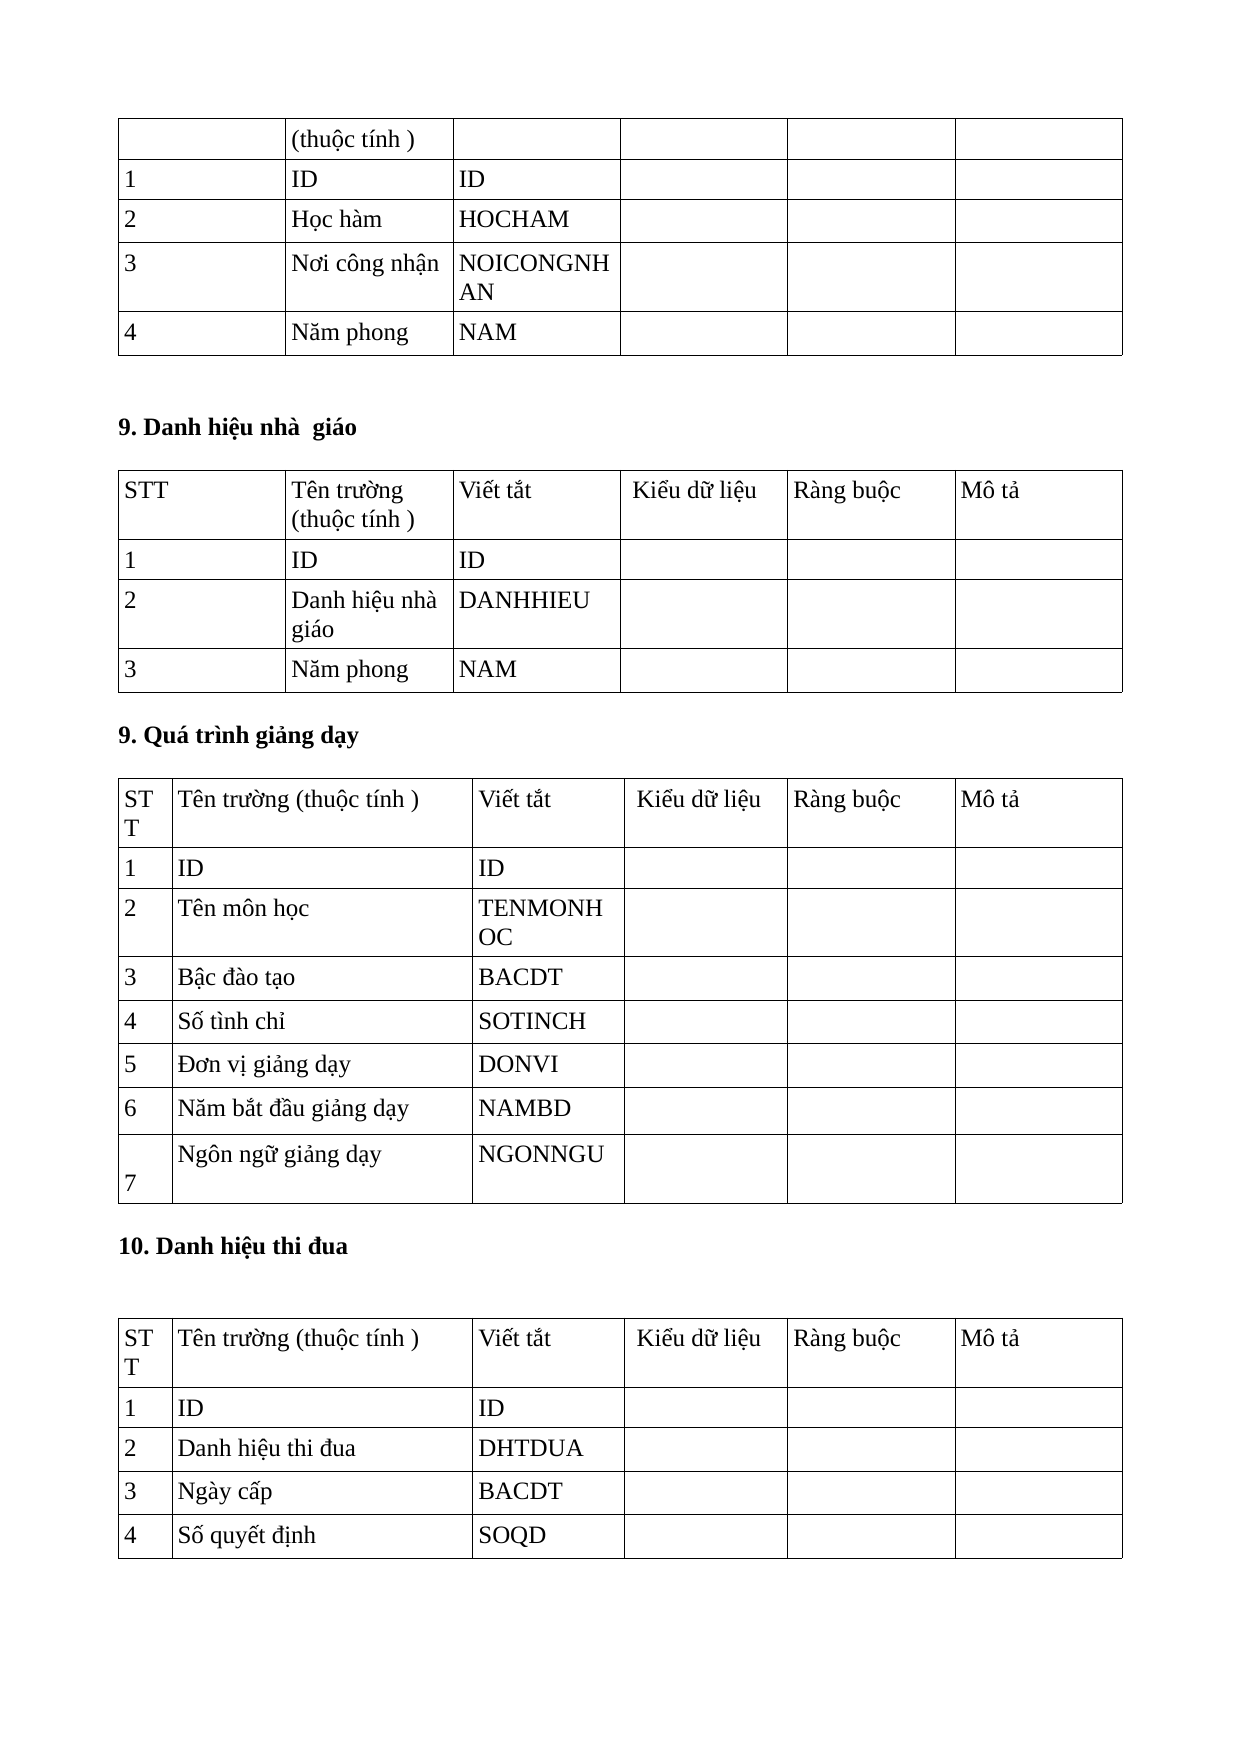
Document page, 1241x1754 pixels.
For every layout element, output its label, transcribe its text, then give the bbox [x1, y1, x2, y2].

table_cell [788, 540, 955, 579]
table_cell ID [473, 848, 624, 887]
table_cell [625, 1001, 787, 1043]
table_cell BACDT [473, 957, 624, 1000]
table_cell Học hàm [286, 200, 453, 242]
table_cell 1 [119, 1388, 172, 1427]
table_cell [956, 1428, 1122, 1471]
table_cell [788, 243, 955, 311]
table_cell [956, 580, 1122, 648]
table_cell [621, 580, 787, 648]
table_cell [956, 1044, 1122, 1087]
table_cell NAM [454, 649, 620, 692]
table_header [454, 119, 620, 158]
table_header Tên trường (thuộc tính ) [173, 779, 472, 847]
table_cell 6 [119, 1088, 172, 1133]
table_cell 2 [119, 1428, 172, 1471]
table_cell [621, 540, 787, 579]
table_cell [625, 848, 787, 887]
table_cell [621, 160, 787, 199]
table_cell ID [473, 1388, 624, 1427]
table_cell NGONNGU [473, 1135, 624, 1203]
table_cell Số tình chỉ [173, 1001, 472, 1043]
table_cell [788, 649, 955, 692]
table_cell [625, 1515, 787, 1557]
table_cell [956, 540, 1122, 579]
table_cell Danh hiệu nhà giáo [286, 580, 453, 648]
text 9. Quá trình giảng dạy [118, 721, 1122, 749]
table_cell [625, 889, 787, 956]
table_cell [788, 1515, 955, 1557]
table_header STT [119, 1319, 172, 1387]
table_cell 1 [119, 848, 172, 887]
table_cell [625, 1135, 787, 1203]
table_cell [625, 1388, 787, 1427]
table_cell NAM [454, 312, 620, 355]
table_cell [625, 1088, 787, 1133]
table_cell TENMONHOC [473, 889, 624, 956]
table_cell [625, 1472, 787, 1514]
table_cell Số quyết định [173, 1515, 472, 1557]
table_cell Nơi công nhận [286, 243, 453, 311]
table_header STT [119, 779, 172, 847]
table_cell 2 [119, 889, 172, 956]
table_header (thuộc tính ) [286, 119, 453, 158]
table_cell 2 [119, 200, 285, 242]
table_header [119, 119, 285, 158]
table_cell DONVI [473, 1044, 624, 1087]
table_cell [956, 1472, 1122, 1514]
table_cell [621, 243, 787, 311]
table_cell [788, 580, 955, 648]
table_header Viết tắt [454, 471, 620, 539]
table_cell [956, 889, 1122, 956]
table_cell NAMBD [473, 1088, 624, 1133]
table_cell 2 [119, 580, 285, 648]
table_cell [621, 312, 787, 355]
table_cell [956, 200, 1122, 242]
table_header Ràng buộc [788, 779, 955, 847]
table_cell [788, 1472, 955, 1514]
table_cell HOCHAM [454, 200, 620, 242]
table_cell [956, 1001, 1122, 1043]
table_header Tên trường (thuộc tính ) [286, 471, 453, 539]
table_cell [788, 1388, 955, 1427]
table_cell [788, 889, 955, 956]
table_header Mô tả [956, 471, 1122, 539]
table_cell 3 [119, 957, 172, 1000]
table_cell [956, 848, 1122, 887]
table_header STT [119, 471, 285, 539]
table_header Mô tả [956, 1319, 1122, 1387]
table_cell ID [173, 1388, 472, 1427]
table_cell NOICONGNHAN [454, 243, 620, 311]
table_cell SOQD [473, 1515, 624, 1557]
table_header Kiểu dữ liệu [625, 1319, 787, 1387]
table_cell [788, 1001, 955, 1043]
table_cell Tên môn học [173, 889, 472, 956]
table_cell [621, 200, 787, 242]
table_cell [956, 1135, 1122, 1203]
table_header [621, 119, 787, 158]
table_cell [956, 1388, 1122, 1427]
table_cell [956, 649, 1122, 692]
table_header Kiểu dữ liệu [625, 779, 787, 847]
table_cell Năm bắt đầu giảng dạy [173, 1088, 472, 1133]
table_cell 1 [119, 160, 285, 199]
table_cell [956, 957, 1122, 1000]
table_cell SOTINCH [473, 1001, 624, 1043]
table_cell [788, 1135, 955, 1203]
table_cell [788, 200, 955, 242]
table_cell Đơn vị giảng dạy [173, 1044, 472, 1087]
table_header [956, 119, 1122, 158]
table_header [788, 119, 955, 158]
table_cell [956, 160, 1122, 199]
table_cell Năm phong [286, 649, 453, 692]
table_cell [788, 848, 955, 887]
table_header Viết tắt [473, 779, 624, 847]
table_cell [956, 1515, 1122, 1557]
text 9. Danh hiệu nhà giáo [118, 412, 1122, 441]
table_cell [625, 1044, 787, 1087]
table_cell 4 [119, 1515, 172, 1557]
table_cell Năm phong [286, 312, 453, 355]
table_cell 3 [119, 649, 285, 692]
table_cell 5 [119, 1044, 172, 1087]
table_cell [788, 1044, 955, 1087]
table_cell 4 [119, 1001, 172, 1043]
table_cell [625, 1428, 787, 1471]
table_cell ID [173, 848, 472, 887]
table_cell [621, 649, 787, 692]
table_cell ID [286, 540, 453, 579]
table_cell 7 [119, 1135, 172, 1203]
table_cell ID [286, 160, 453, 199]
table_cell 3 [119, 1472, 172, 1514]
table_cell [788, 312, 955, 355]
table_cell [788, 160, 955, 199]
table_cell Ngôn ngữ giảng dạy [173, 1135, 472, 1203]
table_cell ID [454, 540, 620, 579]
table_cell [956, 1088, 1122, 1133]
table_cell Bậc đào tạo [173, 957, 472, 1000]
table_header Mô tả [956, 779, 1122, 847]
table_cell [788, 1428, 955, 1471]
table_header Ràng buộc [788, 1319, 955, 1387]
table_cell ID [454, 160, 620, 199]
table_cell Danh hiệu thi đua [173, 1428, 472, 1471]
table_cell Ngày cấp [173, 1472, 472, 1514]
table_cell [788, 957, 955, 1000]
table_cell DHTDUA [473, 1428, 624, 1471]
table_header Tên trường (thuộc tính ) [173, 1319, 472, 1387]
table_header Ràng buộc [788, 471, 955, 539]
table_cell 3 [119, 243, 285, 311]
table_cell [956, 243, 1122, 311]
table_cell DANHHIEU [454, 580, 620, 648]
table_header Kiểu dữ liệu [621, 471, 787, 539]
table_cell 4 [119, 312, 285, 355]
table_cell 1 [119, 540, 285, 579]
table_header Viết tắt [473, 1319, 624, 1387]
table_cell BACDT [473, 1472, 624, 1514]
text 10. Danh hiệu thi đua [118, 1231, 1122, 1260]
table_cell [788, 1088, 955, 1133]
table_cell [625, 957, 787, 1000]
table_cell [956, 312, 1122, 355]
